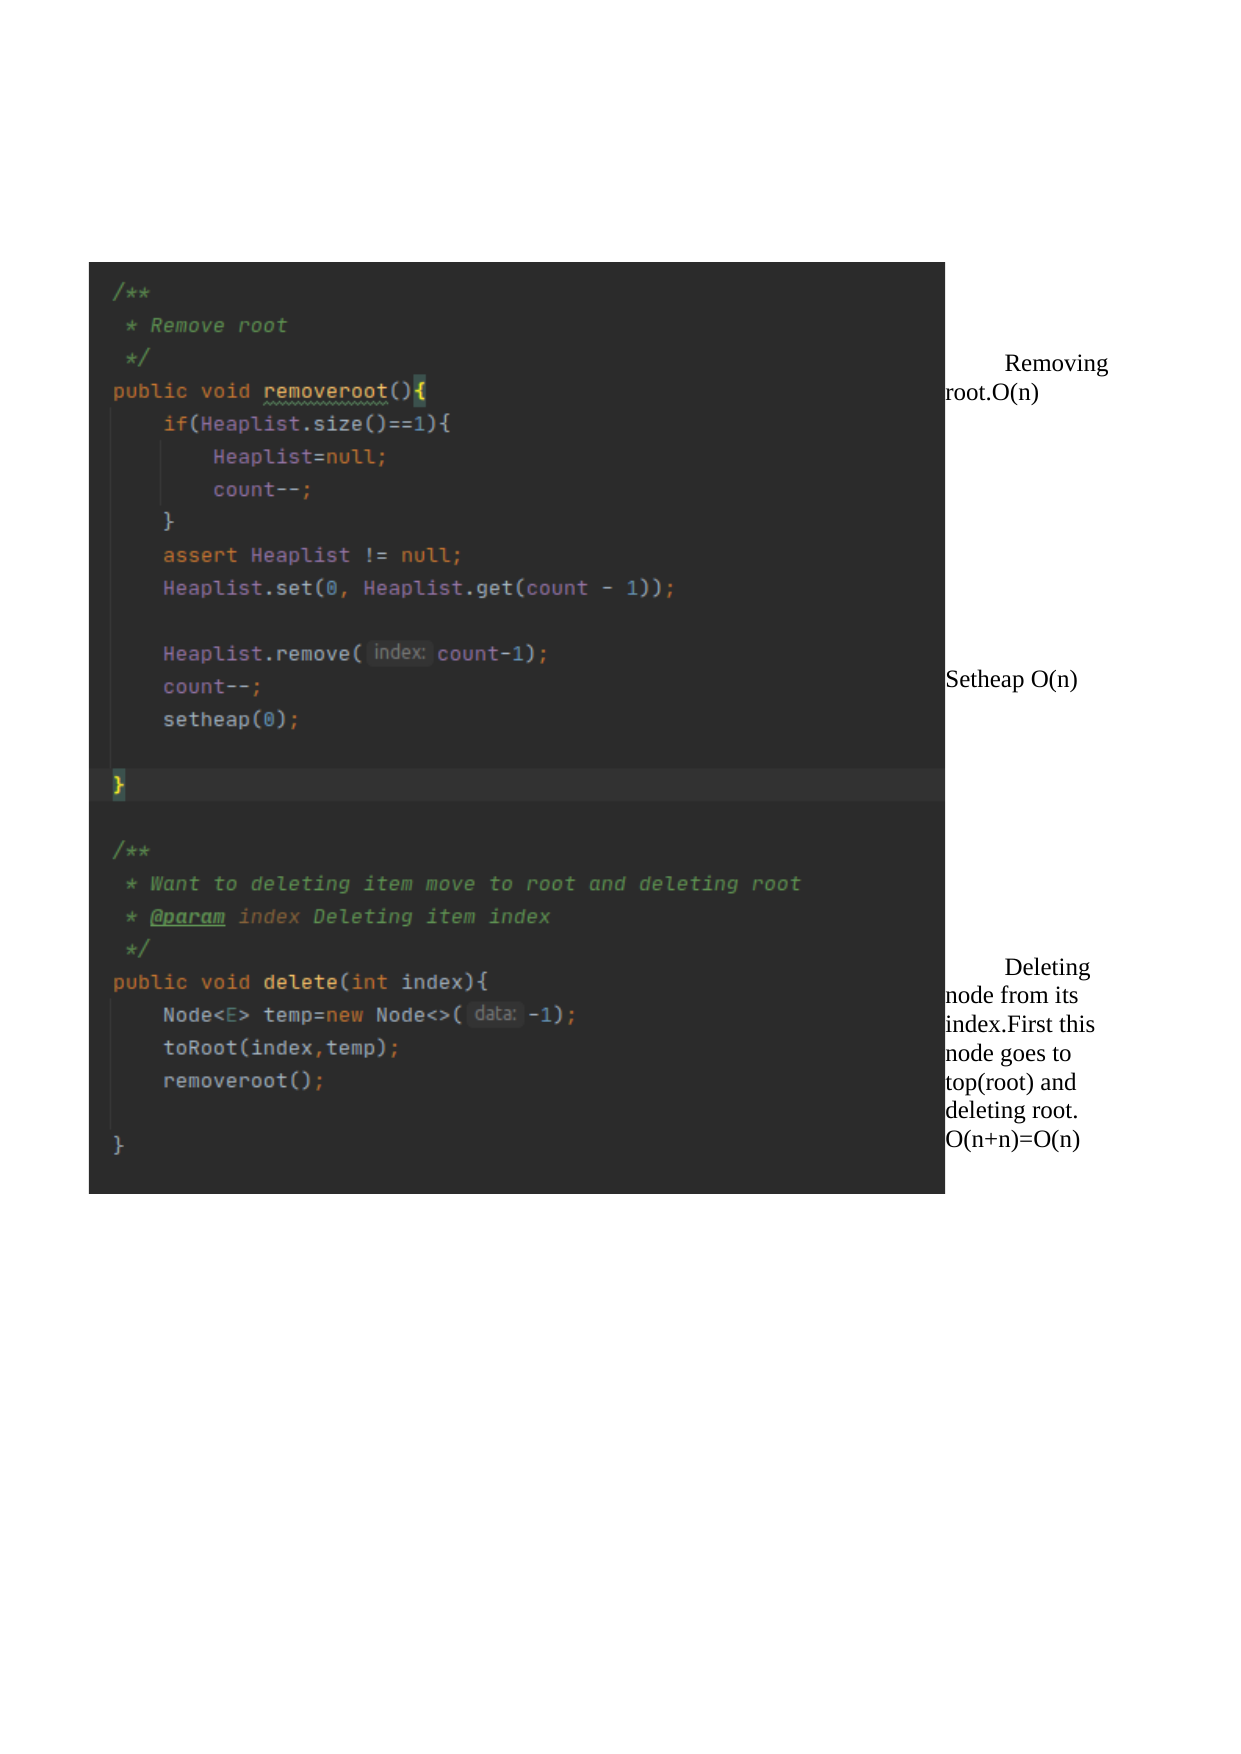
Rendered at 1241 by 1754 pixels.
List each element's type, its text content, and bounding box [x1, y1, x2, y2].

picture [88, 262, 945, 1194]
text O(n+n)=O(n) [945, 1124, 1122, 1153]
text Setheap O(n) [945, 664, 1122, 693]
text Removing root.O(n) [945, 348, 1122, 406]
text Deleting node from its index.First this node goes to top(root) and deleting root. [945, 952, 1122, 1124]
